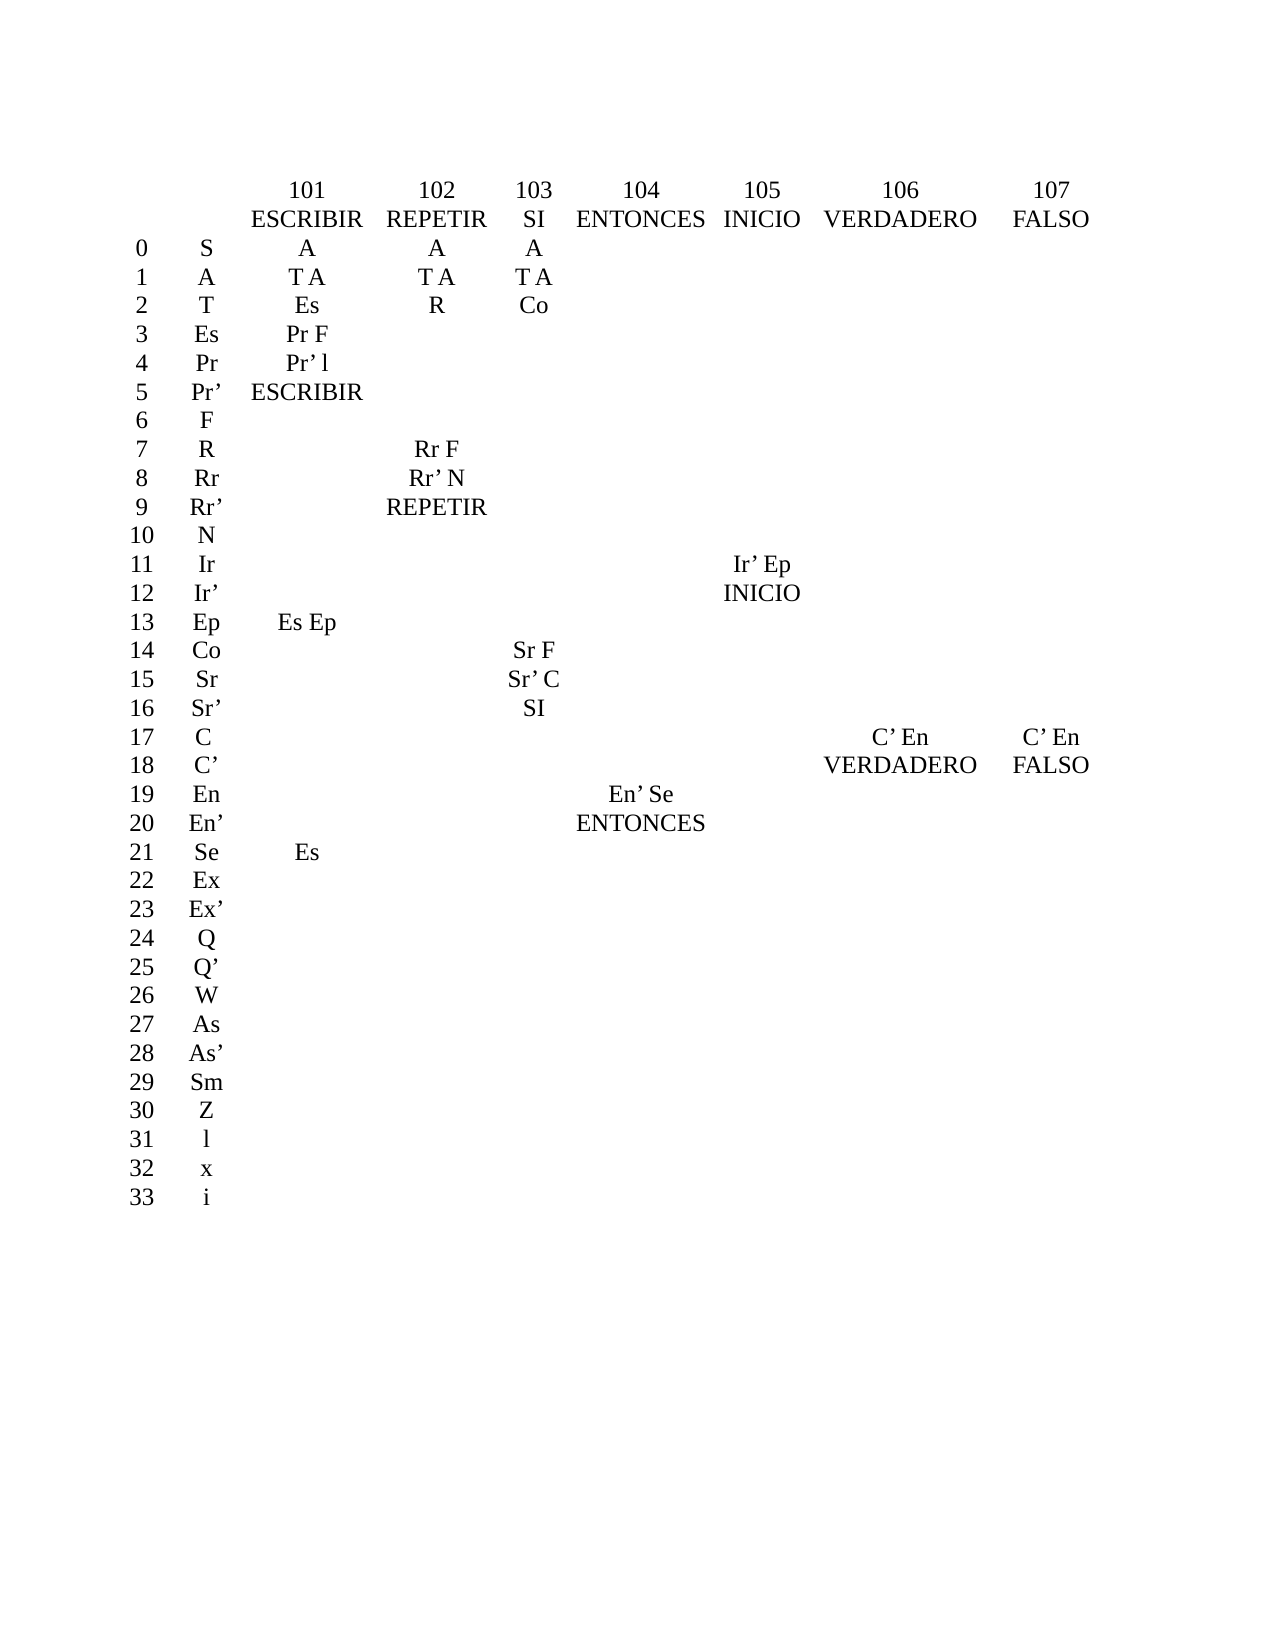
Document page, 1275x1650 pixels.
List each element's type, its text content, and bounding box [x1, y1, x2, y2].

table_cell [372, 923, 501, 952]
table_cell [567, 1124, 715, 1153]
table_cell [242, 1153, 372, 1182]
table_cell Ir [171, 549, 242, 578]
table_cell Se [171, 837, 242, 866]
table_cell [715, 348, 809, 377]
table_cell W [171, 981, 242, 1009]
table_cell 0 [112, 233, 171, 262]
table_cell [372, 636, 501, 664]
table_cell Ex’ [171, 894, 242, 923]
table_cell Pr’ l [242, 348, 372, 377]
table_cell [992, 434, 1110, 463]
table_cell C [171, 722, 242, 751]
table_cell [372, 607, 501, 636]
table_cell [715, 722, 809, 751]
table_cell [715, 1067, 809, 1096]
table_cell [567, 1067, 715, 1096]
table_cell [242, 578, 372, 607]
table_cell [242, 1067, 372, 1096]
table_cell [809, 808, 992, 837]
table_cell C’ En [992, 722, 1110, 751]
table_cell [992, 377, 1110, 406]
table_cell [992, 636, 1110, 664]
table_cell [567, 521, 715, 549]
table_cell [567, 377, 715, 406]
table_cell 1 [112, 262, 171, 291]
table_cell [372, 348, 501, 377]
table_cell Pr F [242, 319, 372, 348]
table_cell 19 [112, 779, 171, 808]
table_cell [809, 1067, 992, 1096]
table_cell [372, 981, 501, 1009]
table_cell T [171, 291, 242, 319]
table_cell [372, 1153, 501, 1182]
table_cell Sm [171, 1067, 242, 1096]
table_cell C’ [171, 751, 242, 779]
table_cell [372, 1124, 501, 1153]
table_cell [715, 291, 809, 319]
table_cell [809, 1153, 992, 1182]
table_cell Rr [171, 463, 242, 492]
table_cell Es Ep [242, 607, 372, 636]
table_cell [242, 492, 372, 521]
table_cell A [242, 233, 372, 262]
table_cell Es [171, 319, 242, 348]
table_cell [567, 722, 715, 751]
table_cell [242, 779, 372, 808]
table_cell Co [171, 636, 242, 664]
table_cell [992, 262, 1110, 291]
table_cell i [171, 1182, 242, 1211]
table_cell [372, 377, 501, 406]
table_cell [372, 779, 501, 808]
table_cell [501, 492, 567, 521]
table_cell [715, 952, 809, 981]
table_cell Q [171, 923, 242, 952]
table_cell 13 [112, 607, 171, 636]
table_cell Es [242, 837, 372, 866]
table_cell [567, 894, 715, 923]
table_header 107 [992, 176, 1110, 204]
table_cell 23 [112, 894, 171, 923]
table_cell [242, 952, 372, 981]
table_cell Rr F [372, 434, 501, 463]
table_header 101 [242, 176, 372, 204]
table_cell [992, 1009, 1110, 1038]
table_cell [715, 808, 809, 837]
table_cell Sr’ [171, 693, 242, 722]
table_cell [715, 981, 809, 1009]
table_cell [715, 1124, 809, 1153]
table_cell [567, 262, 715, 291]
table_cell [992, 837, 1110, 866]
table_cell [992, 492, 1110, 521]
table_cell [715, 837, 809, 866]
table_cell T A [242, 262, 372, 291]
table_cell [992, 1096, 1110, 1124]
table_cell [242, 751, 372, 779]
table_cell [992, 1038, 1110, 1067]
table_cell [372, 1038, 501, 1067]
table_cell Es [242, 291, 372, 319]
table_cell [809, 981, 992, 1009]
table_cell 25 [112, 952, 171, 981]
table_cell [372, 1096, 501, 1124]
table_cell 30 [112, 1096, 171, 1124]
table_cell [372, 549, 501, 578]
table_cell VERDADERO [809, 204, 992, 233]
table_cell [501, 319, 567, 348]
table_cell [567, 607, 715, 636]
table_cell Rr’ N [372, 463, 501, 492]
table_cell SI [501, 693, 567, 722]
table_cell Ex [171, 866, 242, 894]
table_cell [715, 779, 809, 808]
table_cell 26 [112, 981, 171, 1009]
table_cell [715, 377, 809, 406]
table_cell [372, 578, 501, 607]
table_cell [809, 406, 992, 434]
table_cell [809, 492, 992, 521]
table_cell T A [372, 262, 501, 291]
table_cell 28 [112, 1038, 171, 1067]
table_cell [372, 1182, 501, 1211]
table_cell ESCRIBIR [242, 377, 372, 406]
table_cell A [372, 233, 501, 262]
table_cell [501, 1038, 567, 1067]
table_cell [992, 1067, 1110, 1096]
table_cell 27 [112, 1009, 171, 1038]
table_cell As’ [171, 1038, 242, 1067]
table_cell [112, 204, 171, 233]
table_header 103 [501, 176, 567, 204]
table_cell [501, 607, 567, 636]
table_cell [992, 1182, 1110, 1211]
table_cell [715, 262, 809, 291]
table_cell 16 [112, 693, 171, 722]
table_cell [501, 1067, 567, 1096]
table_cell [501, 923, 567, 952]
table_cell [715, 1009, 809, 1038]
table_cell [242, 664, 372, 693]
table_cell ENTONCES [567, 204, 715, 233]
table_cell Pr’ [171, 377, 242, 406]
table_cell [715, 463, 809, 492]
table_cell [372, 664, 501, 693]
table_cell R [171, 434, 242, 463]
table_cell [715, 607, 809, 636]
table_cell [501, 521, 567, 549]
table_cell S [171, 233, 242, 262]
table_cell [567, 463, 715, 492]
table_cell [809, 923, 992, 952]
table_cell [501, 981, 567, 1009]
table_cell [501, 808, 567, 837]
table_cell [501, 377, 567, 406]
table_header [112, 176, 171, 204]
table_cell Ir’ [171, 578, 242, 607]
table_cell [372, 1067, 501, 1096]
table_cell [992, 866, 1110, 894]
table_cell [992, 578, 1110, 607]
table_cell INICIO [715, 204, 809, 233]
table_cell 29 [112, 1067, 171, 1096]
table_cell [501, 434, 567, 463]
table_cell [809, 233, 992, 262]
table_cell [242, 923, 372, 952]
table_cell [809, 866, 992, 894]
table_cell [372, 319, 501, 348]
table_cell 33 [112, 1182, 171, 1211]
table_cell 8 [112, 463, 171, 492]
table_cell [715, 1038, 809, 1067]
table_cell [242, 463, 372, 492]
table_cell [809, 377, 992, 406]
table_cell [992, 923, 1110, 952]
table_cell VERDADERO [809, 751, 992, 779]
table_cell [567, 981, 715, 1009]
table_cell [715, 636, 809, 664]
table_cell [372, 894, 501, 923]
table_cell [992, 664, 1110, 693]
table_cell [809, 1182, 992, 1211]
table_cell [992, 1153, 1110, 1182]
table_cell Sr F [501, 636, 567, 664]
table_cell [567, 664, 715, 693]
table_cell [992, 319, 1110, 348]
table_cell [501, 894, 567, 923]
table_cell [567, 492, 715, 521]
table_cell 31 [112, 1124, 171, 1153]
table_cell F [171, 406, 242, 434]
table_cell [242, 434, 372, 463]
table_header 106 [809, 176, 992, 204]
table_cell [567, 406, 715, 434]
table_cell [242, 693, 372, 722]
table_cell INICIO [715, 578, 809, 607]
table_cell x [171, 1153, 242, 1182]
table_cell 7 [112, 434, 171, 463]
table_cell Ir’ Ep [715, 549, 809, 578]
table_cell [567, 1096, 715, 1124]
table_cell [809, 262, 992, 291]
table_cell [501, 1009, 567, 1038]
table_cell [567, 233, 715, 262]
table_cell [715, 434, 809, 463]
table_cell [372, 751, 501, 779]
table_cell Sr’ C [501, 664, 567, 693]
table_cell [242, 981, 372, 1009]
table_cell 11 [112, 549, 171, 578]
table_cell [809, 1124, 992, 1153]
table_cell En’ Se [567, 779, 715, 808]
table_cell [242, 406, 372, 434]
table_cell [809, 549, 992, 578]
table_cell [242, 1182, 372, 1211]
table_cell 24 [112, 923, 171, 952]
table_cell [501, 406, 567, 434]
table_cell Pr [171, 348, 242, 377]
table_cell [567, 1009, 715, 1038]
table_cell 17 [112, 722, 171, 751]
table_cell [501, 751, 567, 779]
table_cell [809, 636, 992, 664]
table_cell [501, 348, 567, 377]
table_cell [567, 636, 715, 664]
table_cell [715, 923, 809, 952]
table_cell Rr’ [171, 492, 242, 521]
table_cell [567, 348, 715, 377]
table_cell [715, 406, 809, 434]
table_cell [992, 233, 1110, 262]
table_cell [372, 693, 501, 722]
table_cell [567, 549, 715, 578]
table_cell 14 [112, 636, 171, 664]
table_cell [242, 808, 372, 837]
table_cell [715, 894, 809, 923]
table_cell [567, 291, 715, 319]
table_cell REPETIR [372, 204, 501, 233]
table_cell [992, 521, 1110, 549]
table_cell 6 [112, 406, 171, 434]
table_cell [501, 722, 567, 751]
table_cell [809, 664, 992, 693]
table_cell [372, 406, 501, 434]
table_cell FALSO [992, 751, 1110, 779]
table_cell SI [501, 204, 567, 233]
table_cell [372, 866, 501, 894]
table_cell [809, 779, 992, 808]
table_cell [567, 1038, 715, 1067]
table_cell [992, 406, 1110, 434]
table_cell [992, 693, 1110, 722]
table_cell 4 [112, 348, 171, 377]
table_header 102 [372, 176, 501, 204]
table_cell [715, 866, 809, 894]
table_cell [242, 894, 372, 923]
table_cell ESCRIBIR [242, 204, 372, 233]
table_cell T A [501, 262, 567, 291]
table_cell [372, 808, 501, 837]
table_cell [242, 636, 372, 664]
table_cell 9 [112, 492, 171, 521]
table_cell C’ En [809, 722, 992, 751]
table_cell [715, 521, 809, 549]
table_cell As [171, 1009, 242, 1038]
table_header 105 [715, 176, 809, 204]
table_cell A [501, 233, 567, 262]
table_cell [372, 722, 501, 751]
table_cell [715, 319, 809, 348]
table_cell [242, 1124, 372, 1153]
table_cell Sr [171, 664, 242, 693]
table_cell [809, 1038, 992, 1067]
table_cell [242, 1096, 372, 1124]
table_cell [992, 779, 1110, 808]
table_cell [501, 1182, 567, 1211]
table_cell [242, 1009, 372, 1038]
table_cell [501, 578, 567, 607]
table_cell [809, 693, 992, 722]
table_cell Co [501, 291, 567, 319]
table_cell R [372, 291, 501, 319]
table_cell [501, 952, 567, 981]
table_cell [567, 319, 715, 348]
table_cell [715, 492, 809, 521]
table_cell [809, 1009, 992, 1038]
table_cell [567, 952, 715, 981]
table_cell Z [171, 1096, 242, 1124]
table_cell En [171, 779, 242, 808]
table_cell [567, 578, 715, 607]
table_cell [242, 1038, 372, 1067]
table_cell [567, 837, 715, 866]
table_cell [809, 1096, 992, 1124]
table_cell [809, 607, 992, 636]
table_cell [809, 434, 992, 463]
table_cell ENTONCES [567, 808, 715, 837]
table_cell [992, 607, 1110, 636]
table_cell 20 [112, 808, 171, 837]
table_cell [992, 1124, 1110, 1153]
table_cell [809, 291, 992, 319]
table_cell [992, 549, 1110, 578]
table_cell [372, 521, 501, 549]
table_cell [992, 808, 1110, 837]
table_cell [715, 664, 809, 693]
table_cell [809, 837, 992, 866]
table_cell 2 [112, 291, 171, 319]
table_cell [501, 463, 567, 492]
table_header 104 [567, 176, 715, 204]
table_cell [501, 837, 567, 866]
table_cell [501, 1153, 567, 1182]
table_cell [171, 204, 242, 233]
table_cell [715, 1096, 809, 1124]
table_cell [992, 894, 1110, 923]
table_cell [809, 578, 992, 607]
table_cell [567, 1182, 715, 1211]
table_cell 32 [112, 1153, 171, 1182]
table_cell [242, 521, 372, 549]
table_cell [809, 952, 992, 981]
table_cell l [171, 1124, 242, 1153]
table_cell [715, 1182, 809, 1211]
table_cell 10 [112, 521, 171, 549]
table_cell 18 [112, 751, 171, 779]
table_cell Q’ [171, 952, 242, 981]
table_cell 22 [112, 866, 171, 894]
table_header [171, 176, 242, 204]
table_cell [809, 348, 992, 377]
table_cell [992, 952, 1110, 981]
table_cell [715, 1153, 809, 1182]
table_cell 12 [112, 578, 171, 607]
table_cell [242, 722, 372, 751]
table_cell 15 [112, 664, 171, 693]
table_cell [809, 463, 992, 492]
table_cell [567, 923, 715, 952]
table_cell [242, 549, 372, 578]
table_cell [567, 693, 715, 722]
table_cell [715, 233, 809, 262]
table_cell [501, 549, 567, 578]
table_cell [242, 866, 372, 894]
table_cell [567, 434, 715, 463]
table_cell [501, 866, 567, 894]
table_cell [992, 463, 1110, 492]
table_cell 21 [112, 837, 171, 866]
table_cell [372, 1009, 501, 1038]
table_cell [567, 751, 715, 779]
table_cell En’ [171, 808, 242, 837]
table_cell 3 [112, 319, 171, 348]
table_cell A [171, 262, 242, 291]
table_cell [809, 521, 992, 549]
table_cell [501, 1096, 567, 1124]
table_cell [992, 291, 1110, 319]
table_cell N [171, 521, 242, 549]
table_cell [715, 751, 809, 779]
table_cell [372, 952, 501, 981]
table_cell FALSO [992, 204, 1110, 233]
table_cell [567, 866, 715, 894]
table_cell [809, 894, 992, 923]
table_cell [992, 981, 1110, 1009]
table_cell [992, 348, 1110, 377]
table_cell [567, 1153, 715, 1182]
table_cell [501, 779, 567, 808]
table_cell [372, 837, 501, 866]
table_cell [809, 319, 992, 348]
table_cell 5 [112, 377, 171, 406]
table_cell [715, 693, 809, 722]
table_cell REPETIR [372, 492, 501, 521]
table_cell [501, 1124, 567, 1153]
table_cell Ep [171, 607, 242, 636]
